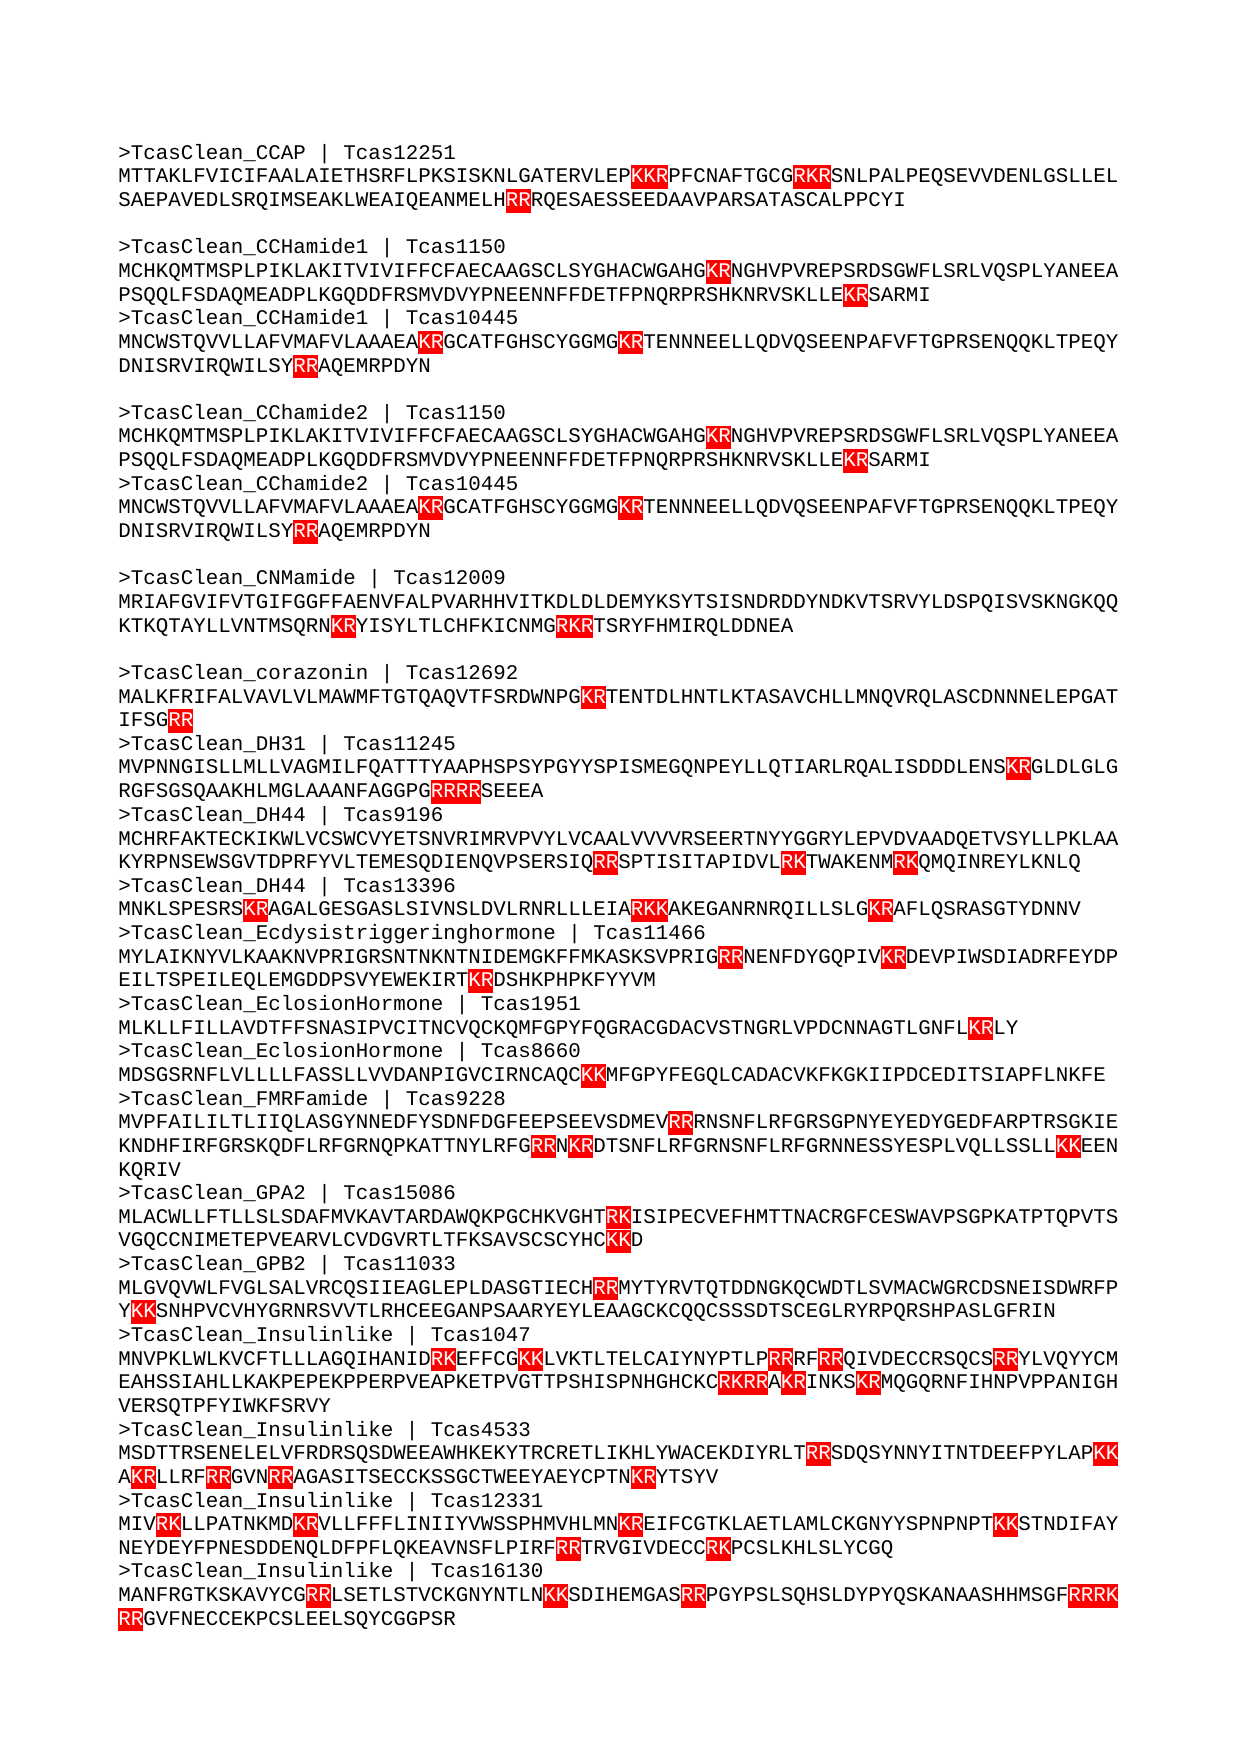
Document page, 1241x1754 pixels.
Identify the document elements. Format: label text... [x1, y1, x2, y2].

text >TcasClean_EclosionHormone | Tcas1951 [118, 993, 1122, 1017]
text MDSGSRNFLVLLLLFASSLLVVDANPIGVCIRNCAQCKKMFGPYFEGQLCADACVKFKGKIIPDCEDITSIAPFLNKFE [118, 1064, 1122, 1088]
text >TcasClean_DH44 | Tcas13396 [118, 875, 1122, 898]
text >TcasClean_DH44 | Tcas9196 [118, 804, 1122, 827]
text >TcasClean_Insulinlike | Tcas12331 [118, 1489, 1122, 1513]
text MNKLSPESRSKRAGALGESGASLSIVNSLDVLRNRLLLEIARKKAKEGANRNRQILLSLGKRAFLQSRASGTYDNNV [118, 898, 1122, 922]
text >TcasClean_CChamide2 | Tcas10445 [118, 473, 1122, 496]
text MVPNNGISLLMLLVAGMILFQATTTYAAPHSPSYPGYYSPISMEGQNPEYLLQTIARLRQALISDDDLENSKRGLDLGLGRGFSGSQAAKHLMGLAAANFAGGPGRRRRSEEEA [118, 757, 1122, 804]
text MNCWSTQVVLLAFVMAFVLAAAEAKRGCATFGHSCYGGMGKRTENNNEELLQDVQSEENPAFVFTGPRSENQQKLTPEQYDNISRVIRQWILSYRRAQEMRPDYN [118, 331, 1122, 378]
text MTTAKLFVICIFAALAIETHSRFLPKSISKNLGATERVLEPKKRPFCNAFTGCGRKRSNLPALPEQSEVVDENLGSLLELSAEPAVEDLSRQIMSEAKLWEAIQEANMELHRRRQESAESSEEDAAVPARSATASCALPPCYI [118, 165, 1122, 213]
text >TcasClean_CChamide2 | Tcas1150 [118, 402, 1122, 426]
text >TcasClean_GPB2 | Tcas11033 [118, 1253, 1122, 1277]
text MLACWLLFTLLSLSDAFMVKAVTARDAWQKPGCHKVGHTRKISIPECVEFHMTTNACRGFCESWAVPSGPKATPTQPVTSVGQCCNIMETEPVEARVLCVDGVRTLTFKSAVSCSCYHCKKD [118, 1206, 1122, 1253]
text MCHRFAKTECKIKWLVCSWCVYETSNVRIMRVPVYLVCAALVVVVRSEERTNYYGGRYLEPVDVAADQETVSYLLPKLAAKYRPNSEWSGVTDPRFYVLTEMESQDIENQVPSERSIQRRSPTISITAPIDVLRKTWAKENMRKQMQINREYLKNLQ [118, 827, 1122, 875]
text MLKLLFILLAVDTFFSNASIPVCITNCVQCKQMFGPYFQGRACGDACVSTNGRLVPDCNNAGTLGNFLKRLY [118, 1017, 1122, 1040]
text >TcasClean_CNMamide | Tcas12009 [118, 567, 1122, 591]
text >TcasClean_CCAP | Tcas12251 [118, 142, 1122, 165]
text >TcasClean_Insulinlike | Tcas1047 [118, 1324, 1122, 1348]
text MANFRGTKSKAVYCGRRLSETLSTVCKGNYNTLNKKSDIHEMGASRRPGYPSLSQHSLDYPYQSKANAASHHMSGFRRRKRRGVFNECCEKPCSLEELSQYCGGPSR [118, 1584, 1122, 1631]
text MSDTTRSENELELVFRDRSQSDWEEAWHKEKYTRCRETLIKHLYWACEKDIYRLTRRSDQSYNNYITNTDEEFPYLAPKKAKRLLRFRRGVNRRAGASITSECCKSSGCTWEEYAEYCPTNKRYTSYV [118, 1442, 1122, 1489]
text >TcasClean_GPA2 | Tcas15086 [118, 1182, 1122, 1206]
text MCHKQMTMSPLPIKLAKITVIVIFFCFAECAAGSCLSYGHACWGAHGKRNGHVPVREPSRDSGWFLSRLVQSPLYANEEAPSQQLFSDAQMEADPLKGQDDFRSMVDVYPNEENNFFDETFPNQRPRSHKNRVSKLLEKRSARMI [118, 426, 1122, 473]
text MNVPKLWLKVCFTLLLAGQIHANIDRKEFFCGKKLVKTLTELCAIYNYPTLPRRRFRRQIVDECCRSQCSRRYLVQYYCMEAHSSIAHLLKAKPEPEKPPERPVEAPKETPVGTTPSHISPNHGHCKCRKRRAKRINKSKRMQGQRNFIHNPVPPANIGHVERSQTPFYIWKFSRVY [118, 1348, 1122, 1419]
text MVPFAILILTLIIQLASGYNNEDFYSDNFDGFEEPSEEVSDMEVRRRNSNFLRFGRSGPNYEYEDYGEDFARPTRSGKIEKNDHFIRFGRSKQDFLRFGRNQPKATTNYLRFGRRNKRDTSNFLRFGRNSNFLRFGRNNESSYESPLVQLLSSLLKKEENKQRIV [118, 1111, 1122, 1182]
text MYLAIKNYVLKAAKNVPRIGRSNTNKNTNIDEMGKFFMKASKSVPRIGRRNENFDYGQPIVKRDEVPIWSDIADRFEYDPEILTSPEILEQLEMGDDPSVYEWEKIRTKRDSHKPHPKFYYVM [118, 946, 1122, 993]
text MNCWSTQVVLLAFVMAFVLAAAEAKRGCATFGHSCYGGMGKRTENNNEELLQDVQSEENPAFVFTGPRSENQQKLTPEQYDNISRVIRQWILSYRRAQEMRPDYN [118, 496, 1122, 544]
text >TcasClean_Ecdysistriggeringhormone | Tcas11466 [118, 922, 1122, 946]
text MIVRKLLPATNKMDKRVLLFFFLINIIYVWSSPHMVHLMNKREIFCGTKLAETLAMLCKGNYYSPNPNPTKKSTNDIFAYNEYDEYFPNESDDENQLDFPFLQKEAVNSFLPIRFRRTRVGIVDECCRKPCSLKHLSLYCGQ [118, 1513, 1122, 1561]
text >TcasClean_CCHamide1 | Tcas10445 [118, 307, 1122, 331]
text >TcasClean_EclosionHormone | Tcas8660 [118, 1040, 1122, 1064]
text >TcasClean_Insulinlike | Tcas4533 [118, 1419, 1122, 1442]
text MCHKQMTMSPLPIKLAKITVIVIFFCFAECAAGSCLSYGHACWGAHGKRNGHVPVREPSRDSGWFLSRLVQSPLYANEEAPSQQLFSDAQMEADPLKGQDDFRSMVDVYPNEENNFFDETFPNQRPRSHKNRVSKLLEKRSARMI [118, 260, 1122, 307]
text MLGVQVWLFVGLSALVRCQSIIEAGLEPLDASGTIECHRRMYTYRVTQTDDNGKQCWDTLSVMACWGRCDSNEISDWRFPYKKSNHPVCVHYGRNRSVVTLRHCEEGANPSAARYEYLEAAGCKCQQCSSSDTSCEGLRYRPQRSHPASLGFRIN [118, 1277, 1122, 1324]
text >TcasClean_Insulinlike | Tcas16130 [118, 1561, 1122, 1584]
text >TcasClean_FMRFamide | Tcas9228 [118, 1088, 1122, 1111]
text MRIAFGVIFVTGIFGGFFAENVFALPVARHHVITKDLDLDEMYKSYTSISNDRDDYNDKVTSRVYLDSPQISVSKNGKQQKTKQTAYLLVNTMSQRNKRYISYLTLCHFKICNMGRKRTSRYFHMIRQLDDNEA [118, 591, 1122, 638]
text >TcasClean_CCHamide1 | Tcas1150 [118, 236, 1122, 260]
text >TcasClean_corazonin | Tcas12692 [118, 662, 1122, 686]
text MALKFRIFALVAVLVLMAWMFTGTQAQVTFSRDWNPGKRTENTDLHNTLKTASAVCHLLMNQVRQLASCDNNNELEPGATIFSGRR [118, 686, 1122, 733]
text >TcasClean_DH31 | Tcas11245 [118, 733, 1122, 757]
